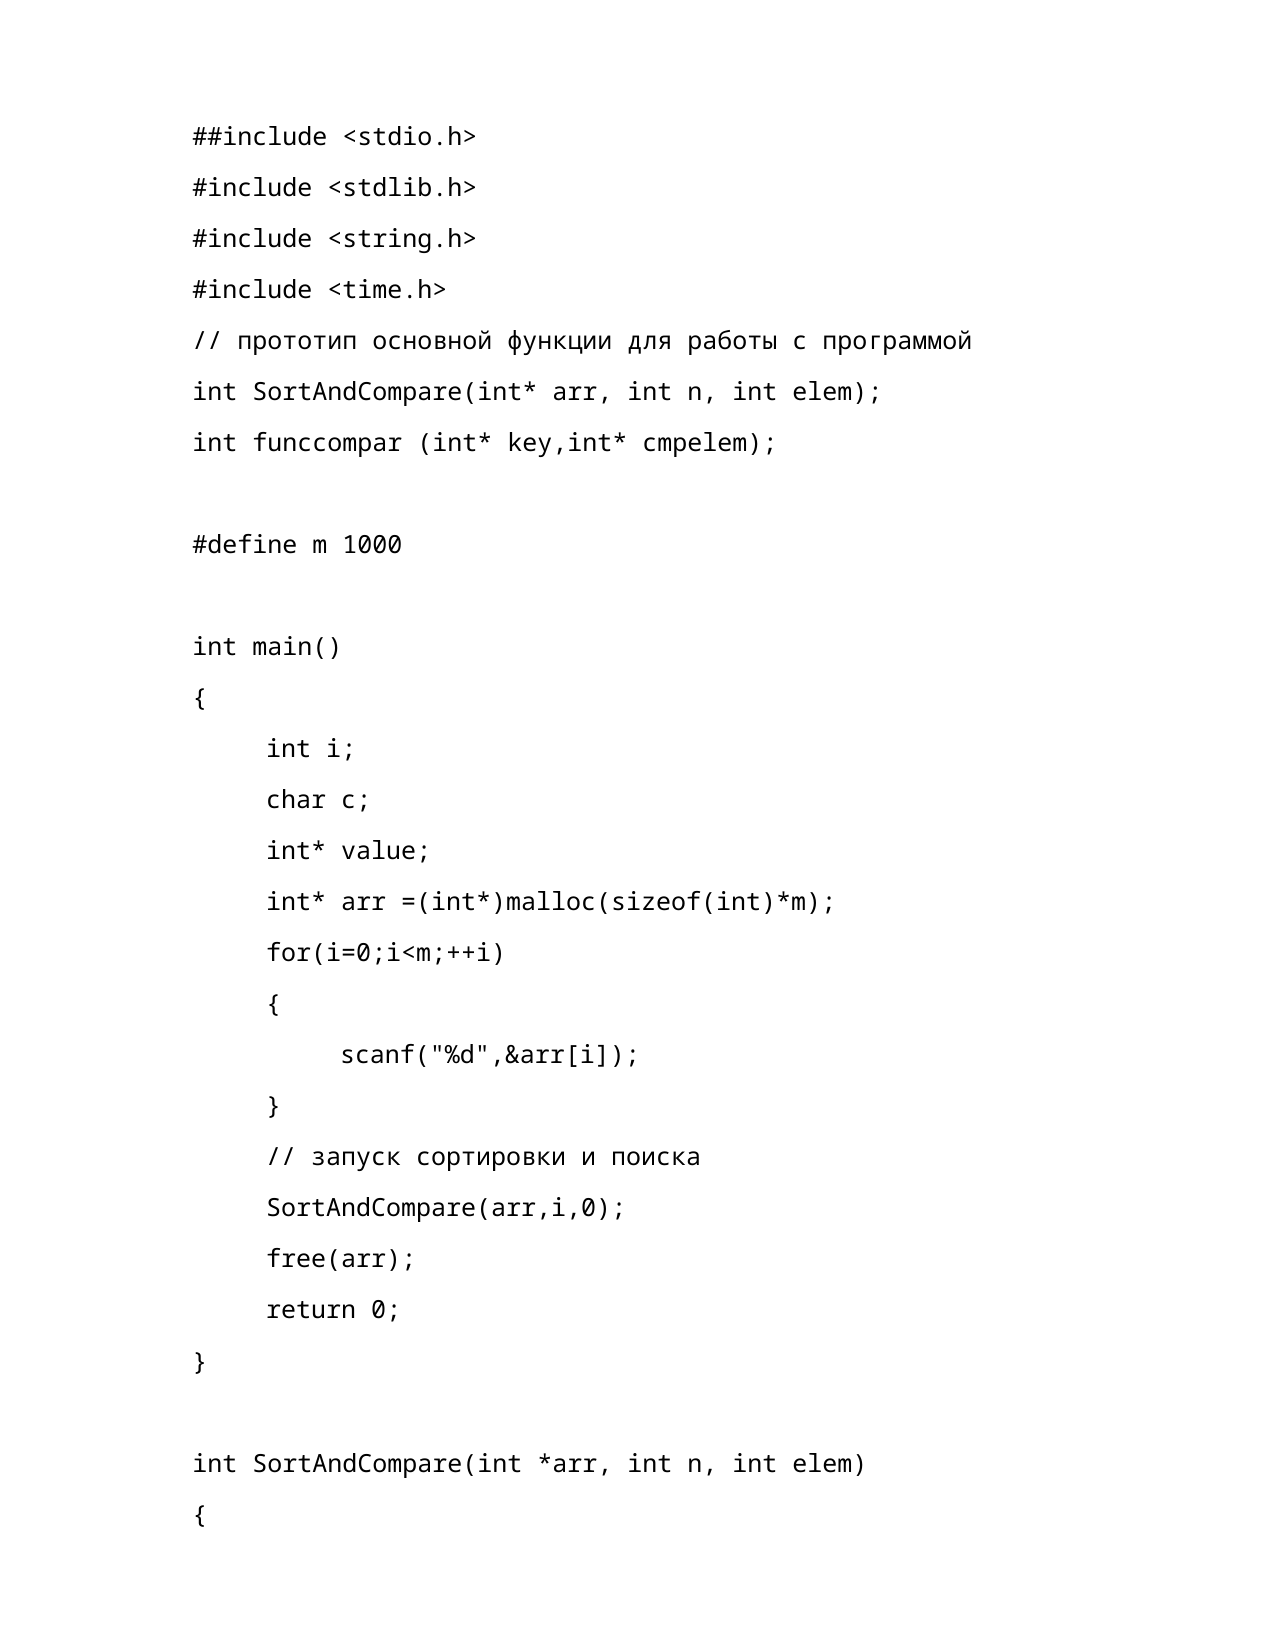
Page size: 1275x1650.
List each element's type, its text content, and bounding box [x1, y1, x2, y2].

text #include <time.h> [118, 271, 1157, 305]
text { [118, 1496, 1157, 1530]
text SortAndCompare(arr,i,0); [118, 1190, 1157, 1224]
text free(arr); [118, 1241, 1157, 1275]
text int funccompar (int* key,int* cmpelem); [118, 424, 1157, 458]
text { [118, 986, 1157, 1020]
text char c; [118, 782, 1157, 816]
text ##include <stdio.h> [118, 118, 1157, 152]
text // прототип основной функции для работы с программой [118, 322, 1157, 356]
text #include <stdlib.h> [118, 169, 1157, 203]
text #define m 1000 [118, 526, 1157, 561]
text int* arr =(int*)malloc(sizeof(int)*m); [118, 884, 1157, 918]
text int* value; [118, 833, 1157, 867]
text } [118, 1088, 1157, 1122]
text { [118, 679, 1157, 714]
text return 0; [118, 1292, 1157, 1326]
text } [118, 1343, 1157, 1377]
text for(i=0;i<m;++i) [118, 935, 1157, 969]
text #include <string.h> [118, 220, 1157, 254]
text scanf("%d",&arr[i]); [118, 1037, 1157, 1071]
text int SortAndCompare(int* arr, int n, int elem); [118, 373, 1157, 407]
text int SortAndCompare(int *arr, int n, int elem) [118, 1445, 1157, 1479]
text int main() [118, 628, 1157, 663]
text // запуск сортировки и поиска [118, 1139, 1157, 1173]
text int i; [118, 731, 1157, 765]
